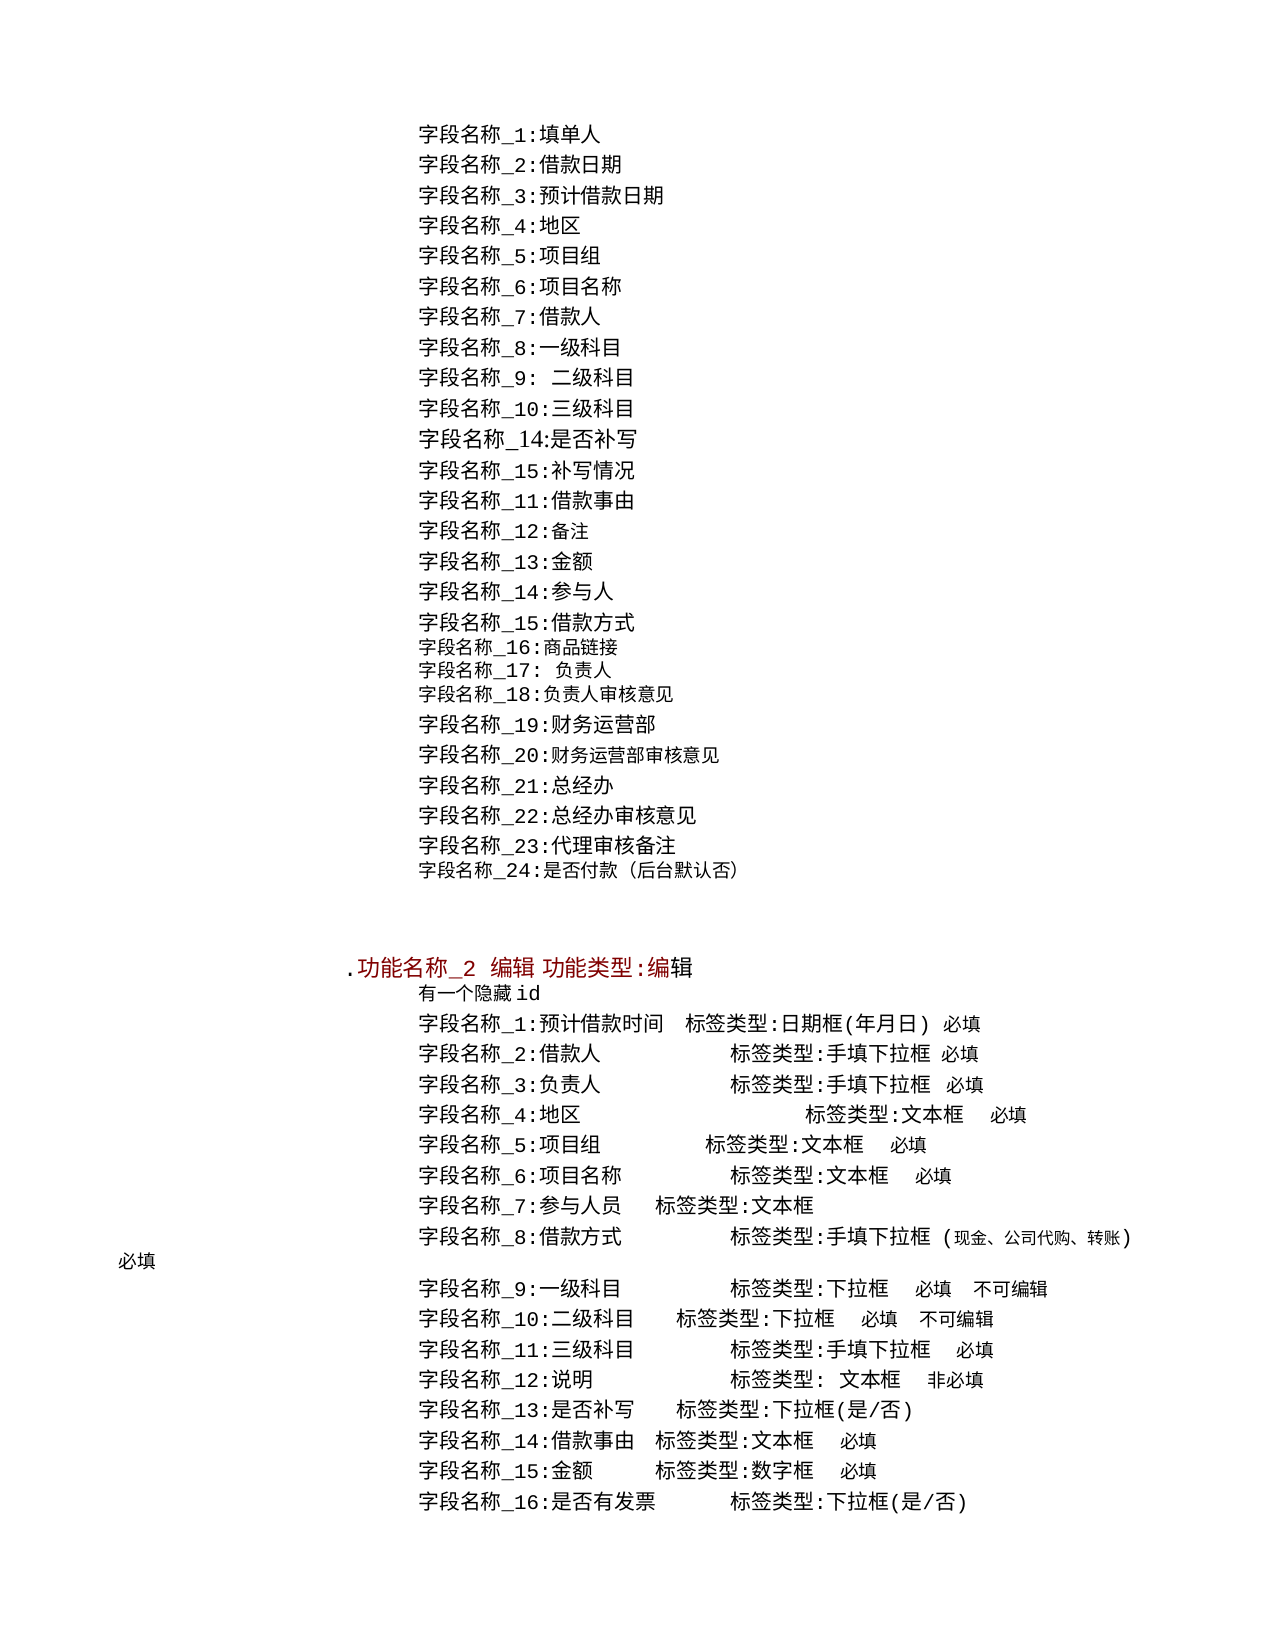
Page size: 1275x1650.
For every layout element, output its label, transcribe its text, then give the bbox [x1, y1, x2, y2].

text 字段名称_5:项目组 标签类型:文本框 必填 [118, 1129, 1157, 1159]
text 字段名称_12:备注 [118, 515, 1157, 545]
text 字段名称_22:总经办审核意见 [118, 799, 1157, 830]
text 字段名称_14:借款事由 标签类型:文本框 必填 [118, 1424, 1157, 1454]
text 字段名称_4:地区 [118, 209, 1157, 240]
text 字段名称_5:项目组 [118, 240, 1157, 270]
text 字段名称_7:参与人员 标签类型:文本框 [118, 1189, 1157, 1220]
text 字段名称_6:项目名称 [118, 270, 1157, 301]
text 字段名称_15:借款方式 [118, 606, 1157, 636]
text 字段名称_17: 负责人 [118, 660, 1157, 684]
text 字段名称_23:代理审核备注 [118, 830, 1157, 860]
text 字段名称_12:说明 标签类型: 文本框 非必填 [118, 1363, 1157, 1394]
text 字段名称_15:补写情况 [118, 454, 1157, 484]
text 字段名称_16:商品链接 [118, 636, 1157, 660]
text 字段名称_10:二级科目 标签类型:下拉框 必填 不可编辑 [118, 1302, 1157, 1333]
text 字段名称_2:借款日期 [118, 148, 1157, 179]
text 字段名称_7:借款人 [118, 301, 1157, 331]
text 字段名称_11:三级科目 标签类型:手填下拉框 必填 [118, 1333, 1157, 1363]
text 字段名称_11:借款事由 [118, 484, 1157, 515]
text 字段名称_13:金额 [118, 545, 1157, 576]
text 字段名称_1:填单人 [118, 118, 1157, 148]
text 字段名称_15:金额 标签类型:数字框 必填 [118, 1454, 1157, 1485]
text 字段名称_6:项目名称 标签类型:文本框 必填 [118, 1159, 1157, 1189]
text 字段名称_20:财务运营部审核意见 [118, 738, 1157, 769]
text 字段名称_14:是否补写 [118, 422, 1157, 454]
text 字段名称_24:是否付款（后台默认否） [118, 860, 1157, 884]
text 字段名称_2:借款人 标签类型:手填下拉框 必填 [118, 1037, 1157, 1068]
text 字段名称_13:是否补写 标签类型:下拉框(是/否) [118, 1394, 1157, 1424]
text 字段名称_3:负责人 标签类型:手填下拉框 必填 [118, 1068, 1157, 1098]
text 字段名称_9: 二级科目 [118, 361, 1157, 392]
text 字段名称_16:是否有发票 标签类型:下拉框(是/否) [118, 1485, 1157, 1515]
text 字段名称_8:一级科目 [118, 331, 1157, 361]
text 有一个隐藏id [118, 983, 1157, 1007]
text 字段名称_3:预计借款日期 [118, 179, 1157, 209]
text 字段名称_19:财务运营部 [118, 708, 1157, 738]
text 字段名称_9:一级科目 标签类型:下拉框 必填 不可编辑 [118, 1272, 1157, 1302]
text 字段名称_4:地区 标签类型:文本框 必填 [118, 1098, 1157, 1129]
text 字段名称_8:借款方式 标签类型:手填下拉框 (现金、公司代购、转账) 必填 [118, 1220, 1157, 1272]
text 字段名称_21:总经办 [118, 769, 1157, 799]
text 字段名称_1:预计借款时间 标签类型:日期框(年月日) 必填 [118, 1007, 1157, 1037]
text 字段名称_10:三级科目 [118, 392, 1157, 422]
text 字段名称_18:负责人审核意见 [118, 684, 1157, 708]
text .功能名称_2 编辑 功能类型:编辑 [118, 955, 1157, 983]
text 字段名称_14:参与人 [118, 576, 1157, 606]
